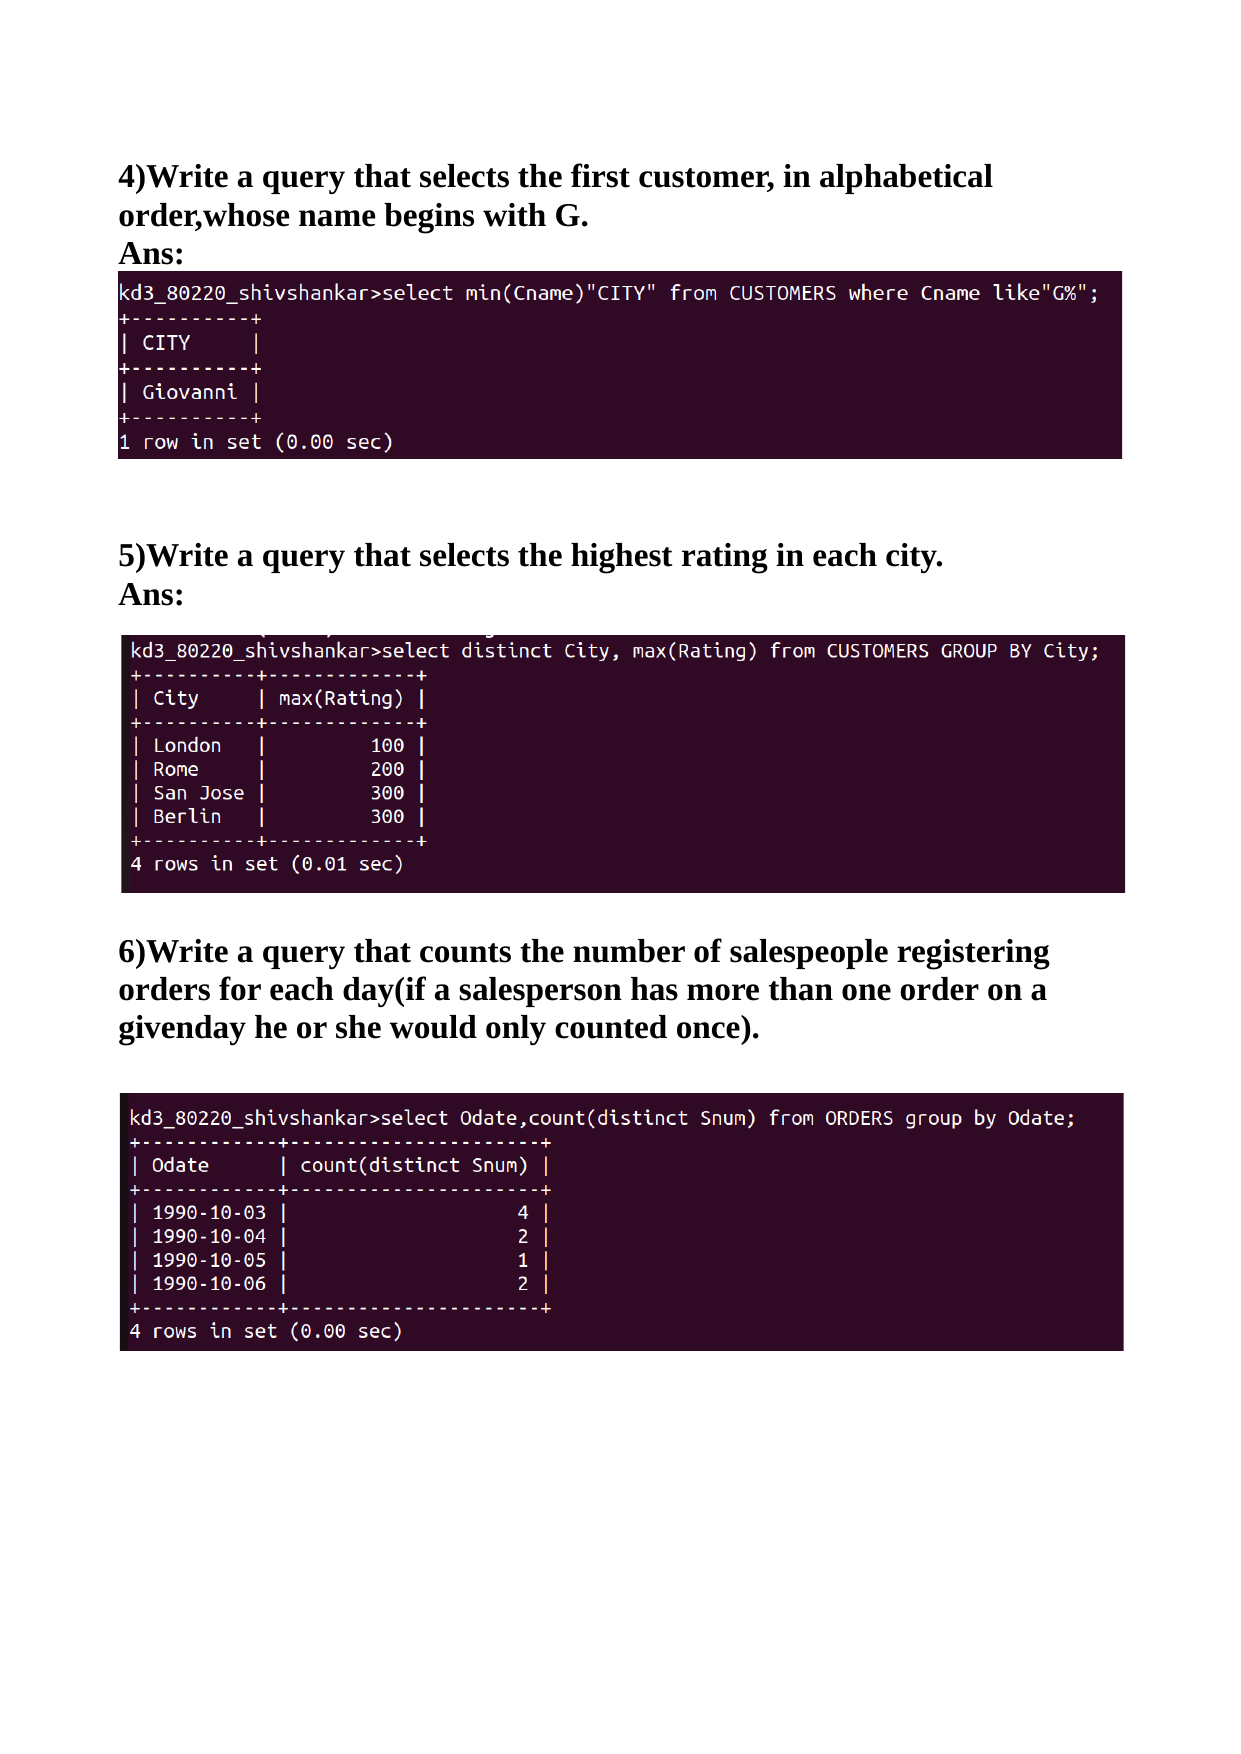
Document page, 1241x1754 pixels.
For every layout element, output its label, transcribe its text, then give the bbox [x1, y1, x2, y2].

text 5)Write a query that selects the highest rating in each city. [118, 535, 1122, 574]
text Ans: [118, 574, 1122, 612]
text 6)Write a query that counts the number of salespeople registering orders for each day(if a salesperson has more than one order on a givenday he or she would only counted once). [118, 931, 1122, 1046]
picture [121, 635, 1126, 893]
picture [118, 271, 1123, 459]
picture [119, 1093, 1124, 1351]
text 4)Write a query that selects the first customer, in alphabetical order,whose name begins with G. [118, 156, 1122, 233]
text Ans: [118, 233, 1122, 271]
